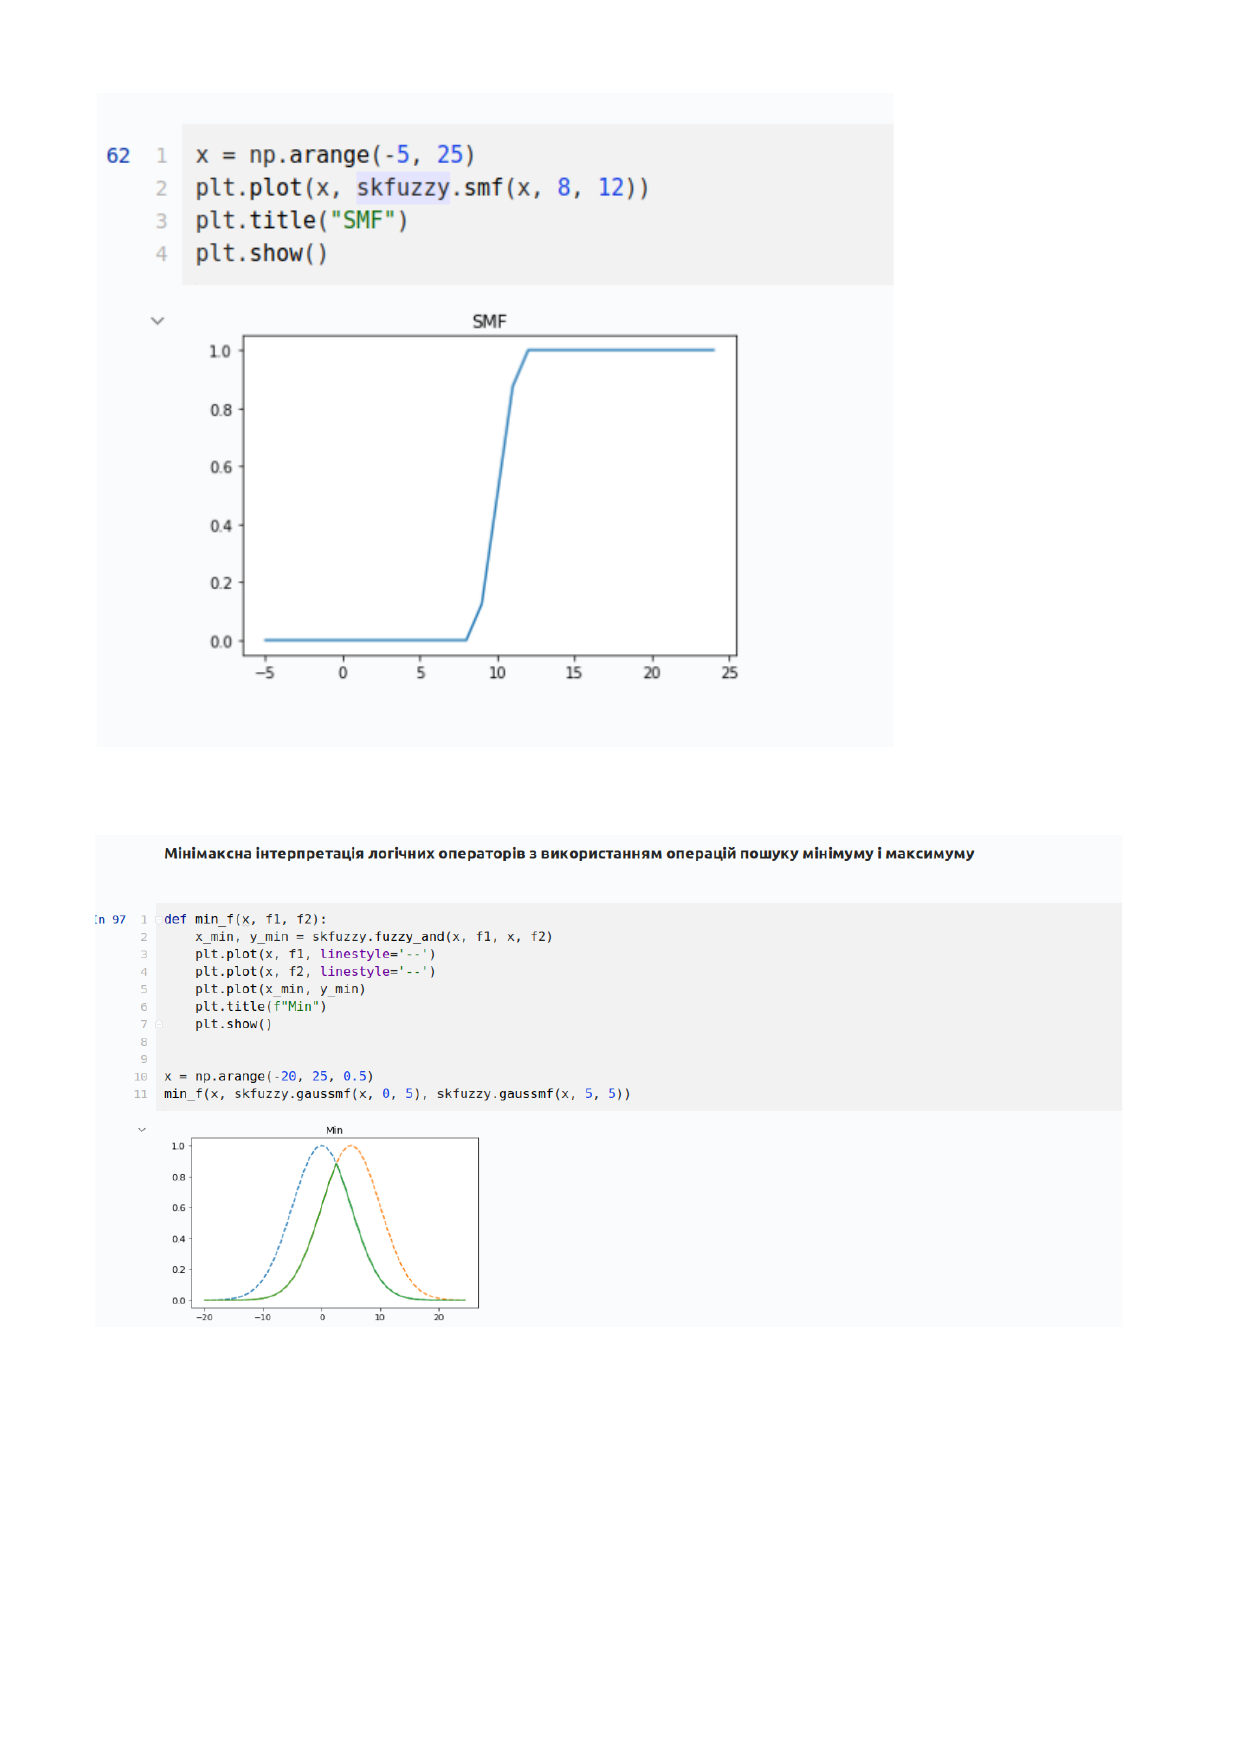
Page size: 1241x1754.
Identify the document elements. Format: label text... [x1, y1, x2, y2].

picture [95, 835, 1123, 1327]
picture [96, 93, 894, 747]
text Висновок: в даній лабораторній роботі ми використали декілька функцій приналежності для побудови нечітких множин. А також виконали найбільш поширені логічні операції над нечіткими множинами. [118, 118, 1122, 835]
text Висновок: в даній лабораторній роботі ми використали декілька функцій приналежності для побудови нечітких множин. А також виконали найбільш поширені логічні операції над нечіткими множинами. [118, 1327, 1122, 1628]
